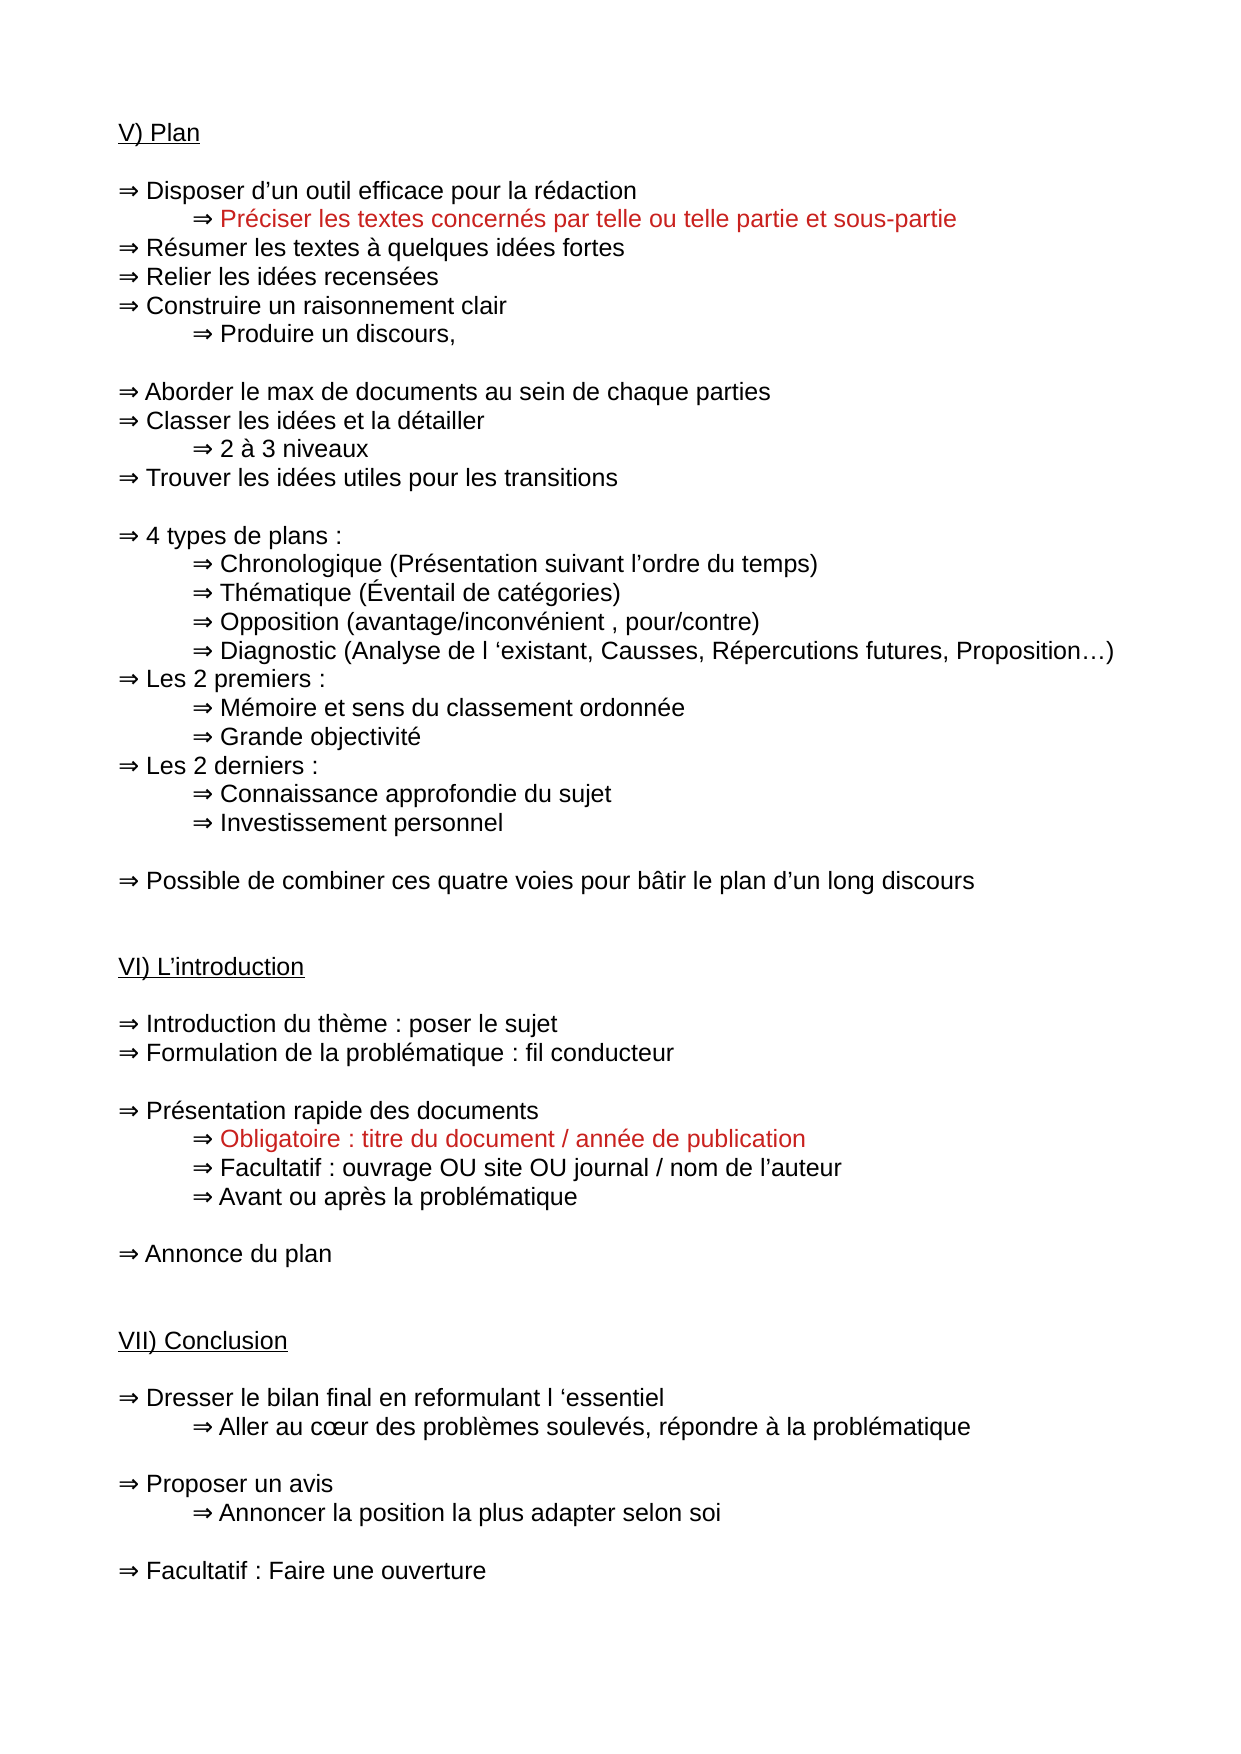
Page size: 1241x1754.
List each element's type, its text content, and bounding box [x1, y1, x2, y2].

text VII) Conclusion [118, 1326, 1122, 1354]
text ⇒ 2 à 3 niveaux [118, 434, 1122, 463]
text ⇒ Annoncer la position la plus adapter selon soi [118, 1498, 1122, 1527]
text ⇒ Présentation rapide des documents [118, 1096, 1122, 1124]
text ⇒ Résumer les textes à quelques idées fortes [118, 233, 1122, 262]
text ⇒ Classer les idées et la détailler [118, 406, 1122, 434]
text V) Plan [118, 118, 1122, 147]
text ⇒ Investissement personnel [118, 808, 1122, 837]
text ⇒ Connaissance approfondie du sujet [118, 779, 1122, 808]
text ⇒ Disposer d’un outil efficace pour la rédaction [118, 176, 1122, 204]
text ⇒ Aborder le max de documents au sein de chaque parties [118, 377, 1122, 406]
text ⇒ Trouver les idées utiles pour les transitions [118, 463, 1122, 492]
text ⇒ Opposition (avantage/inconvénient , pour/contre) [118, 607, 1122, 636]
text ⇒ Relier les idées recensées [118, 262, 1122, 291]
text ⇒ Introduction du thème : poser le sujet [118, 1009, 1122, 1038]
text ⇒ Construire un raisonnement clair [118, 291, 1122, 319]
text ⇒ Facultatif : Faire une ouverture [118, 1556, 1122, 1584]
text ⇒ Avant ou après la problématique [118, 1182, 1122, 1211]
text ⇒ 4 types de plans : [118, 521, 1122, 549]
text ⇒ Les 2 derniers : [118, 751, 1122, 779]
text ⇒ Proposer un avis [118, 1469, 1122, 1498]
text ⇒ Possible de combiner ces quatre voies pour bâtir le plan d’un long discours [118, 866, 1122, 894]
text ⇒ Formulation de la problématique : fil conducteur [118, 1038, 1122, 1067]
text ⇒ Obligatoire : titre du document / année de publication [118, 1124, 1122, 1153]
text ⇒ Mémoire et sens du classement ordonnée [118, 693, 1122, 722]
text ⇒ Produire un discours, [118, 319, 1122, 348]
text ⇒ Diagnostic (Analyse de l ‘existant, Causses, Répercutions futures, Proposition…) [118, 636, 1122, 664]
text ⇒ Grande objectivité [118, 722, 1122, 751]
text ⇒ Dresser le bilan final en reformulant l ‘essentiel [118, 1383, 1122, 1412]
text VI) L’introduction [118, 952, 1122, 981]
text ⇒ Thématique (Éventail de catégories) [118, 578, 1122, 607]
text ⇒ Aller au cœur des problèmes soulevés, répondre à la problématique [118, 1412, 1122, 1441]
text ⇒ Préciser les textes concernés par telle ou telle partie et sous-partie [118, 204, 1122, 233]
text ⇒ Les 2 premiers : [118, 664, 1122, 693]
text ⇒ Annonce du plan [118, 1239, 1122, 1268]
text ⇒ Chronologique (Présentation suivant l’ordre du temps) [118, 549, 1122, 578]
text ⇒ Facultatif : ouvrage OU site OU journal / nom de l’auteur [118, 1153, 1122, 1182]
